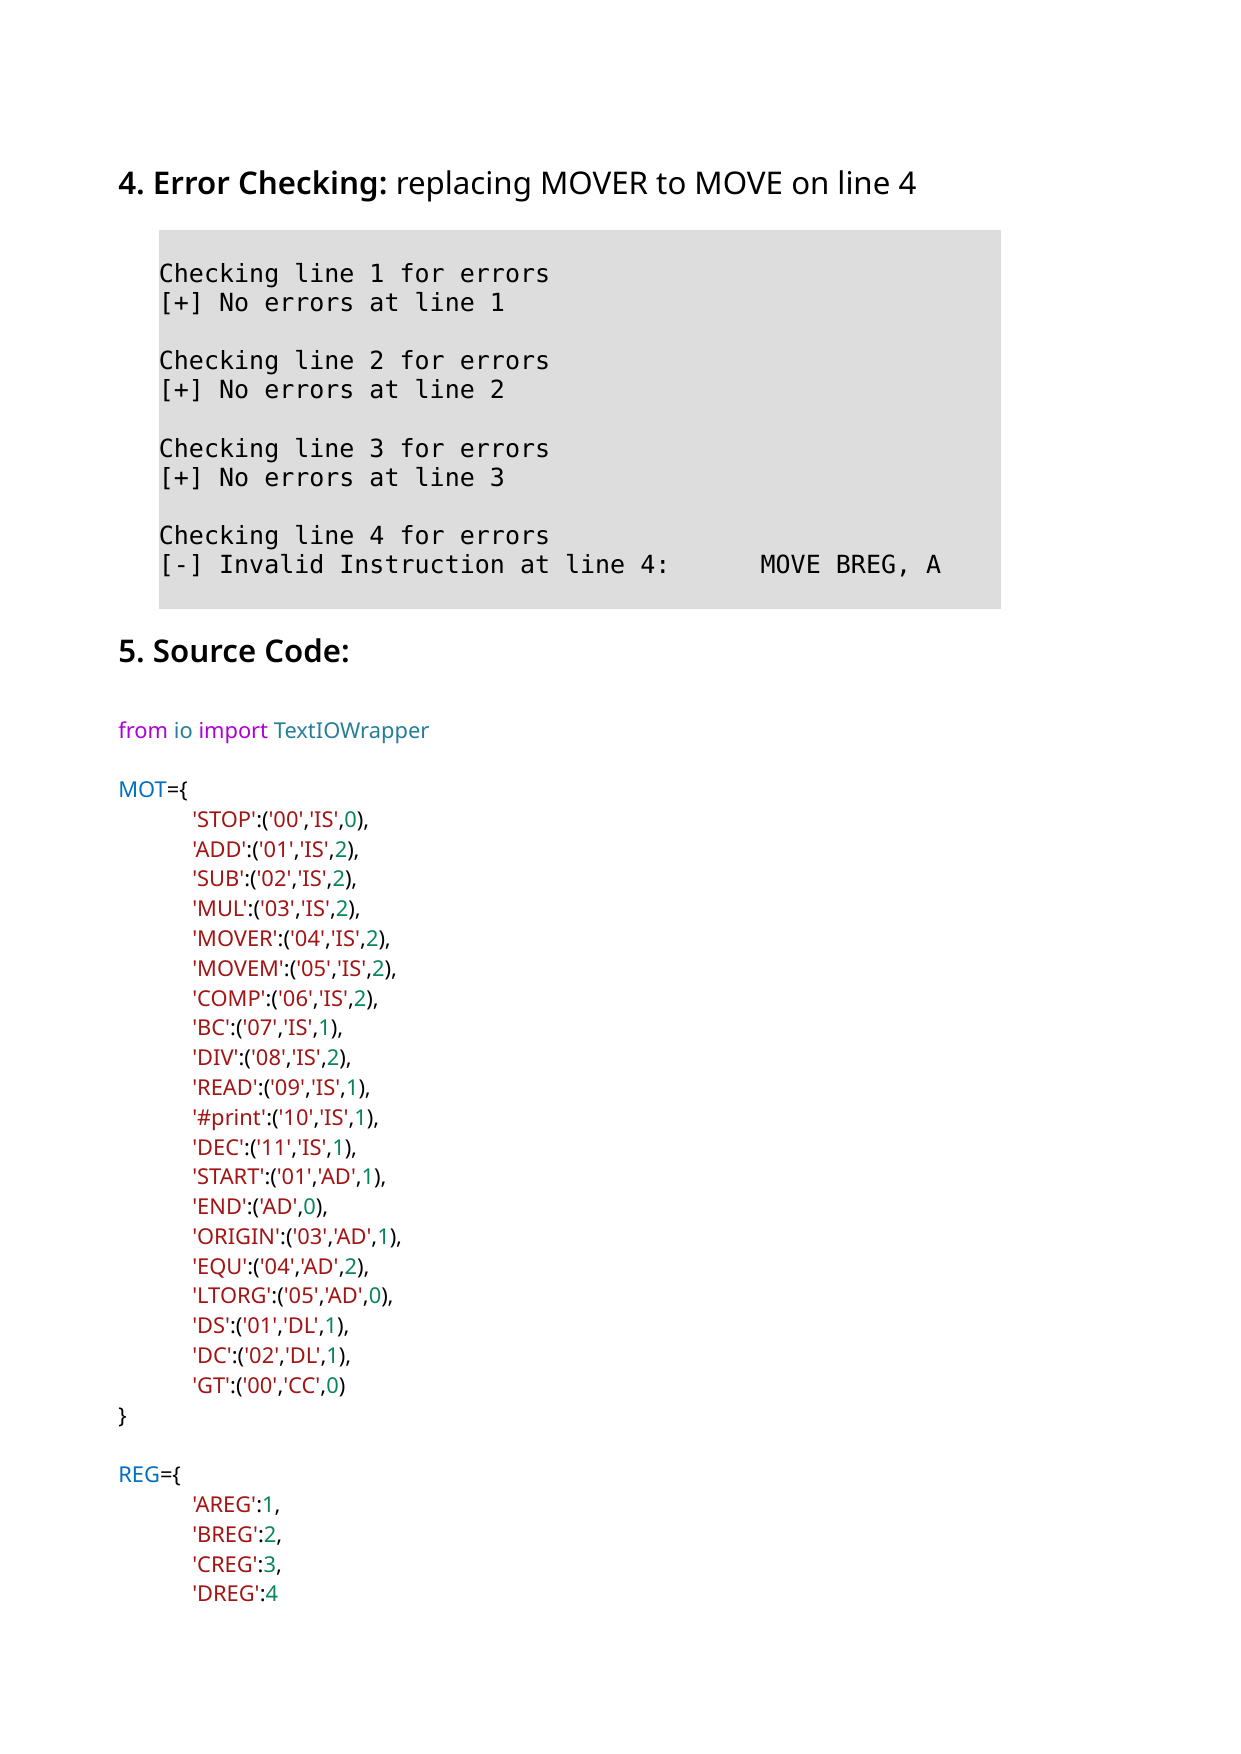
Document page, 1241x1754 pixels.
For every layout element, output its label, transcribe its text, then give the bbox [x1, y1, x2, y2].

text 'AREG':1, [118, 1489, 1122, 1519]
text 'DREG':4 [118, 1578, 1122, 1608]
text 'ORIGIN':('03','AD',1), [118, 1221, 1122, 1251]
text 'CREG':3, [118, 1548, 1122, 1578]
text from io import TextIOWrapper [118, 714, 1122, 744]
text 'STOP':('00','IS',0), [118, 804, 1122, 834]
text 'GT':('00','CC',0) [118, 1370, 1122, 1400]
text 'LTORG':('05','AD',0), [118, 1281, 1122, 1310]
text 'BREG':2, [118, 1519, 1122, 1548]
text 'SUB':('02','IS',2), [118, 863, 1122, 893]
text MOT={ [118, 774, 1122, 804]
text 'END':('AD',0), [118, 1191, 1122, 1221]
text 'COMP':('06','IS',2), [118, 983, 1122, 1012]
text 5. Source Code: [118, 629, 1122, 672]
text } [118, 1400, 1122, 1429]
text 'MUL':('03','IS',2), [118, 893, 1122, 923]
text 'DIV':('08','IS',2), [118, 1042, 1122, 1072]
text 'START':('01','AD',1), [118, 1161, 1122, 1191]
text 'READ':('09','IS',1), [118, 1072, 1122, 1102]
text 'EQU':('04','AD',2), [118, 1251, 1122, 1281]
text 'DEC':('11','IS',1), [118, 1132, 1122, 1161]
text 'BC':('07','IS',1), [118, 1012, 1122, 1042]
text '#print':('10','IS',1), [118, 1102, 1122, 1132]
text 'DS':('01','DL',1), [118, 1310, 1122, 1340]
text 'ADD':('01','IS',2), [118, 834, 1122, 863]
text REG={ [118, 1459, 1122, 1489]
text 'MOVEM':('05','IS',2), [118, 953, 1122, 983]
text 4. Error Checking: replacing MOVER to MOVE on line 4 [118, 161, 1122, 203]
text 'DC':('02','DL',1), [118, 1340, 1122, 1370]
text 'MOVER':('04','IS',2), [118, 923, 1122, 953]
